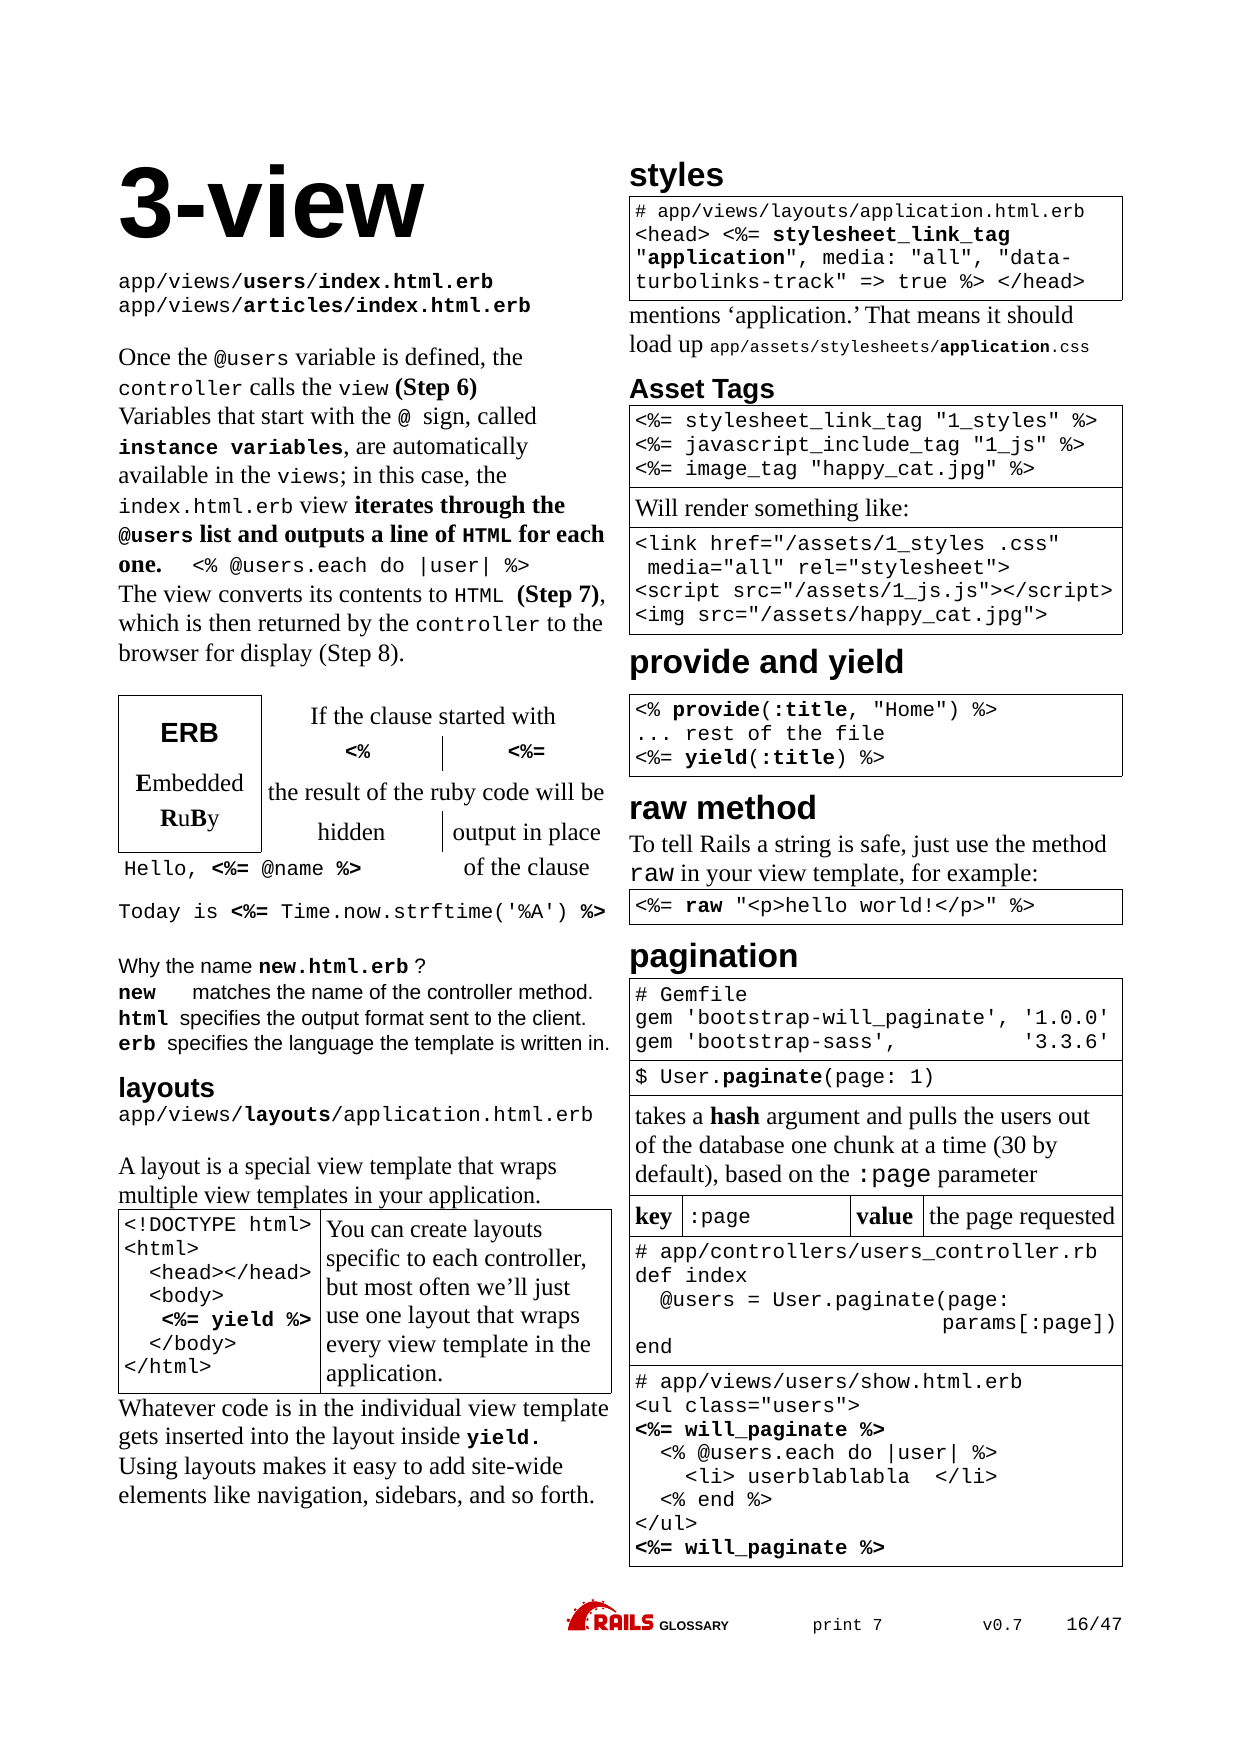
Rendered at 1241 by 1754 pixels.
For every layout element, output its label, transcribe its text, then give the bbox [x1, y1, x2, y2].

subtitle styles [629, 155, 1122, 193]
subtitle raw method [629, 788, 1122, 827]
table_cell Hello, <%= @name %> [118, 852, 442, 901]
table_cell Will render something like: [630, 488, 1122, 527]
text Variables that start with the @ sign, called instance variables, are automatically available in the views; in this case, the index.html.erb view iterates through the @users list and outputs a line of HTML for each one. <% @users.each do |user| %> [118, 401, 611, 579]
table_cell <% [262, 736, 442, 771]
table_cell key [630, 1196, 682, 1236]
text app/views/users/index.html.erb [118, 271, 611, 295]
table_header # Gemfile gem 'bootstrap-will_paginate', '1.0.0' gem 'bootstrap-sass', '3.3.6' [630, 979, 1122, 1060]
table_header You can create layouts specific to each controller, but most often we’ll just use one layout that wraps every view template in the application. [321, 1210, 611, 1393]
text app/views/articles/index.html.erb [118, 295, 611, 318]
text Why the name new.html.erb ? [118, 954, 611, 979]
text Today is <%= Time.now.strftime('%A') %> [118, 901, 611, 924]
table_cell output in place of the clause [442, 811, 611, 901]
table_cell value [851, 1196, 923, 1236]
table_cell $ User.paginate(page: 1) [630, 1061, 1122, 1095]
table_header <%= stylesheet_link_tag "1_styles" %> <%= javascript_include_tag "1_js" %> <%= image_tag "happy_cat.jpg" %> [630, 406, 1122, 487]
text To tell Rails a string is safe, just use the method raw in your view template, for example: [629, 829, 1122, 889]
table_header If the clause started with [262, 695, 611, 736]
table_header <%= raw "<p>hello world!</p>" %> [630, 890, 1122, 924]
subtitle layouts [118, 1072, 611, 1104]
text Once the @users variable is defined, the controller calls the view (Step 6) [118, 342, 611, 401]
text html specifies the output format sent to the client. erb specifies the language the template is written in. [118, 1005, 611, 1057]
text A layout is a special view template that wraps multiple view templates in your application. [118, 1151, 611, 1208]
table_cell <%= [443, 736, 611, 771]
subtitle pagination [629, 936, 1122, 975]
text The view converts its contents to HTML (Step 7), which is then returned by the controller to the browser for display (Step 8). [118, 579, 611, 667]
table_cell <link href="/assets/1_styles .css" media="all" rel="stylesheet"> <script src="/assets/1_js.js"></script> <img src="/assets/happy_cat.jpg"> [630, 528, 1122, 633]
subtitle Asset Tags [629, 373, 1122, 404]
table_cell the page requested [924, 1196, 1122, 1236]
subtitle provide and yield [629, 642, 1122, 681]
text Using layouts makes it easy to add site-wide elements like navigation, sidebars, and so forth. [118, 1451, 611, 1508]
table_header # app/views/layouts/application.html.erb <head> <%= stylesheet_link_tag "application", media: "all", "data-turbolinks-track" => true %> </head> [630, 197, 1122, 300]
table_cell # app/views/users/show.html.erb <ul class="users"> <%= will_paginate %> <% @users.each do |user| %> <li> userblablabla </li> <% end %> </ul> <%= will_paginate %> [630, 1366, 1122, 1566]
table_cell takes a hash argument and pulls the users out of the database one chunk at a time (30 by default), based on the :page parameter [630, 1096, 1122, 1195]
table_cell hidden [262, 811, 442, 852]
table_header <!DOCTYPE html> <html> <head></head> <body> <%= yield %> </body> </html> [119, 1210, 320, 1393]
text new matches the name of the controller method. [118, 979, 611, 1005]
text Whatever code is in the individual view template gets inserted into the layout inside yield. [118, 1394, 611, 1451]
text mentions ‘application.’ That means it should load up app/assets/stylesheets/application.css [629, 301, 1122, 358]
subtitle 3-view [118, 143, 611, 259]
table_header ERB Embedded RuBy [119, 696, 261, 852]
table_cell :page [683, 1196, 850, 1236]
table_cell # app/controllers/users_controller.rb def index @users = User.paginate(page: params[:page]) end [630, 1237, 1122, 1365]
table_cell the result of the ruby code will be [262, 771, 611, 811]
table_header <% provide(:title, "Home") %> ... rest of the file <%= yield(:title) %> [630, 695, 1122, 776]
text app/views/layouts/application.html.erb [118, 1104, 611, 1127]
